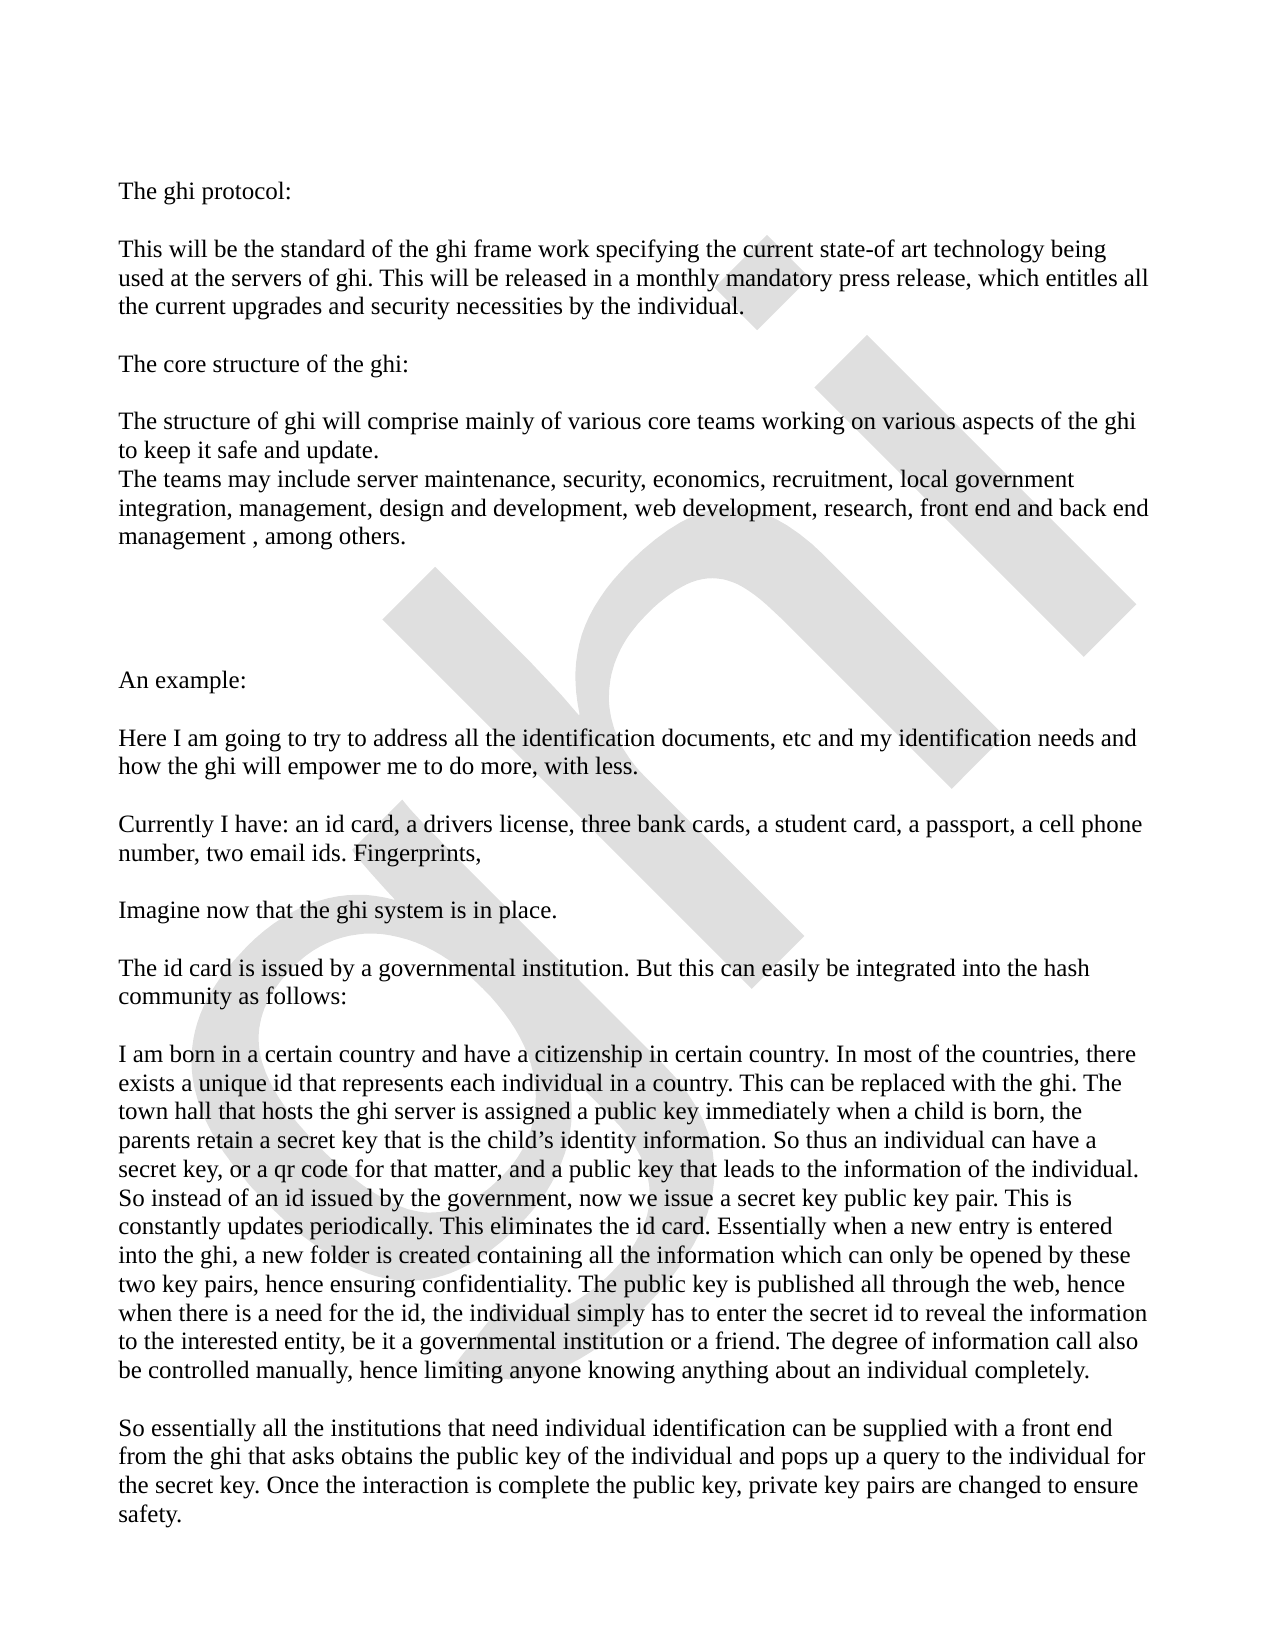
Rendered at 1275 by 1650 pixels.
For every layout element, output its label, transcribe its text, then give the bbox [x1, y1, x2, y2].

text I am born in a certain country and have a citizenship in certain country. In most of the countries, there exists a unique id that represents each individual in a country. This can be replaced with the ghi. The town hall that hosts the ghi server is assigned a public key immediately when a child is born, the parents retain a secret key that is the child’s identity information. So thus an individual can have a secret key, or a qr code for that matter, and a public key that leads to the information of the individual. So instead of an id issued by the government, now we issue a secret key public key pair. This is constantly updates periodically. This eliminates the id card. Essentially when a new entry is entered into the ghi, a new folder is created containing all the information which can only be opened by these two key pairs, hence ensuring confidentiality. The public key is published all through the web, hence when there is a need for the id, the individual simply has to enter the secret id to reveal the information to the interested entity, be it a governmental institution or a friend. The degree of information call also be controlled manually, hence limiting anyone knowing anything about an individual completely. [118, 1039, 1157, 1384]
text The teams may include server maintenance, security, economics, recruitment, local government integration, management, design and development, web development, research, front end and back end management , among others. [118, 464, 975, 550]
text Imagine now that the ghi system is in place. [765, 895, 1157, 924]
text Imagine now that the ghi system is in place. [496, 895, 685, 924]
text Currently I have: an id card, a drivers license, three bank cards, a student card, a passport, a cell phone number, two email ids. Fingerprints, [679, 809, 1157, 866]
text [610, 665, 855, 694]
text Currently I have: an id card, a drivers license, three bank cards, a student card, a passport, a cell phone number, two email ids. Fingerprints, [118, 809, 391, 866]
text The core structure of the ghi: [118, 349, 851, 378]
text [535, 665, 576, 694]
text This will be the standard of the ghi frame work specifying the current state-of art technology being used at the servers of ghi. This will be released in a monthly mandatory press release, which entitles all the current upgrades and security necessities by the individual. [768, 234, 1157, 320]
text [883, 349, 1157, 378]
text Here I am going to try to address all the identification documents, etc and my identification needs and how the ghi will empower me to do more, with less. [613, 723, 941, 780]
text The teams may include server maintenance, security, economics, recruitment, local government integration, management, design and development, web development, research, front end and back end management , among others. [998, 464, 1157, 550]
text Imagine now that the ghi system is in place. [118, 895, 340, 924]
text Here I am going to try to address all the identification documents, etc and my identification needs and how the ghi will empower me to do more, with less. [118, 723, 541, 780]
text Here I am going to try to address all the identification documents, etc and my identification needs and how the ghi will empower me to do more, with less. [962, 723, 1157, 780]
text Currently I have: an id card, a drivers license, three bank cards, a student card, a passport, a cell phone number, two email ids. Fingerprints, [411, 809, 627, 866]
text The structure of ghi will comprise mainly of various core teams working on various aspects of the ghi to keep it safe and update. [940, 406, 1157, 464]
text The id card is issued by a governmental institution. But this can easily be integrated into the hash community as follows: [118, 953, 239, 1010]
text [935, 665, 1157, 694]
text The id card is issued by a governmental institution. But this can easily be integrated into the hash community as follows: [265, 953, 501, 1010]
text The structure of ghi will comprise mainly of various core teams working on various aspects of the ghi to keep it safe and update. [118, 406, 889, 464]
text The id card is issued by a governmental institution. But this can easily be integrated into the hash community as follows: [554, 953, 1157, 1010]
text An example: [118, 665, 455, 694]
text So essentially all the institutions that need individual identification can be supplied with a front end from the ghi that asks obtains the public key of the individual and pops up a query to the individual for the secret key. Once the interaction is complete the public key, private key pairs are changed to ensure safety. [118, 1413, 1157, 1528]
text The ghi protocol: [118, 176, 1157, 205]
text This will be the standard of the ghi frame work specifying the current state-of art technology being used at the servers of ghi. This will be released in a monthly mandatory press release, which entitles all the current upgrades and security necessities by the individual. [118, 234, 766, 320]
